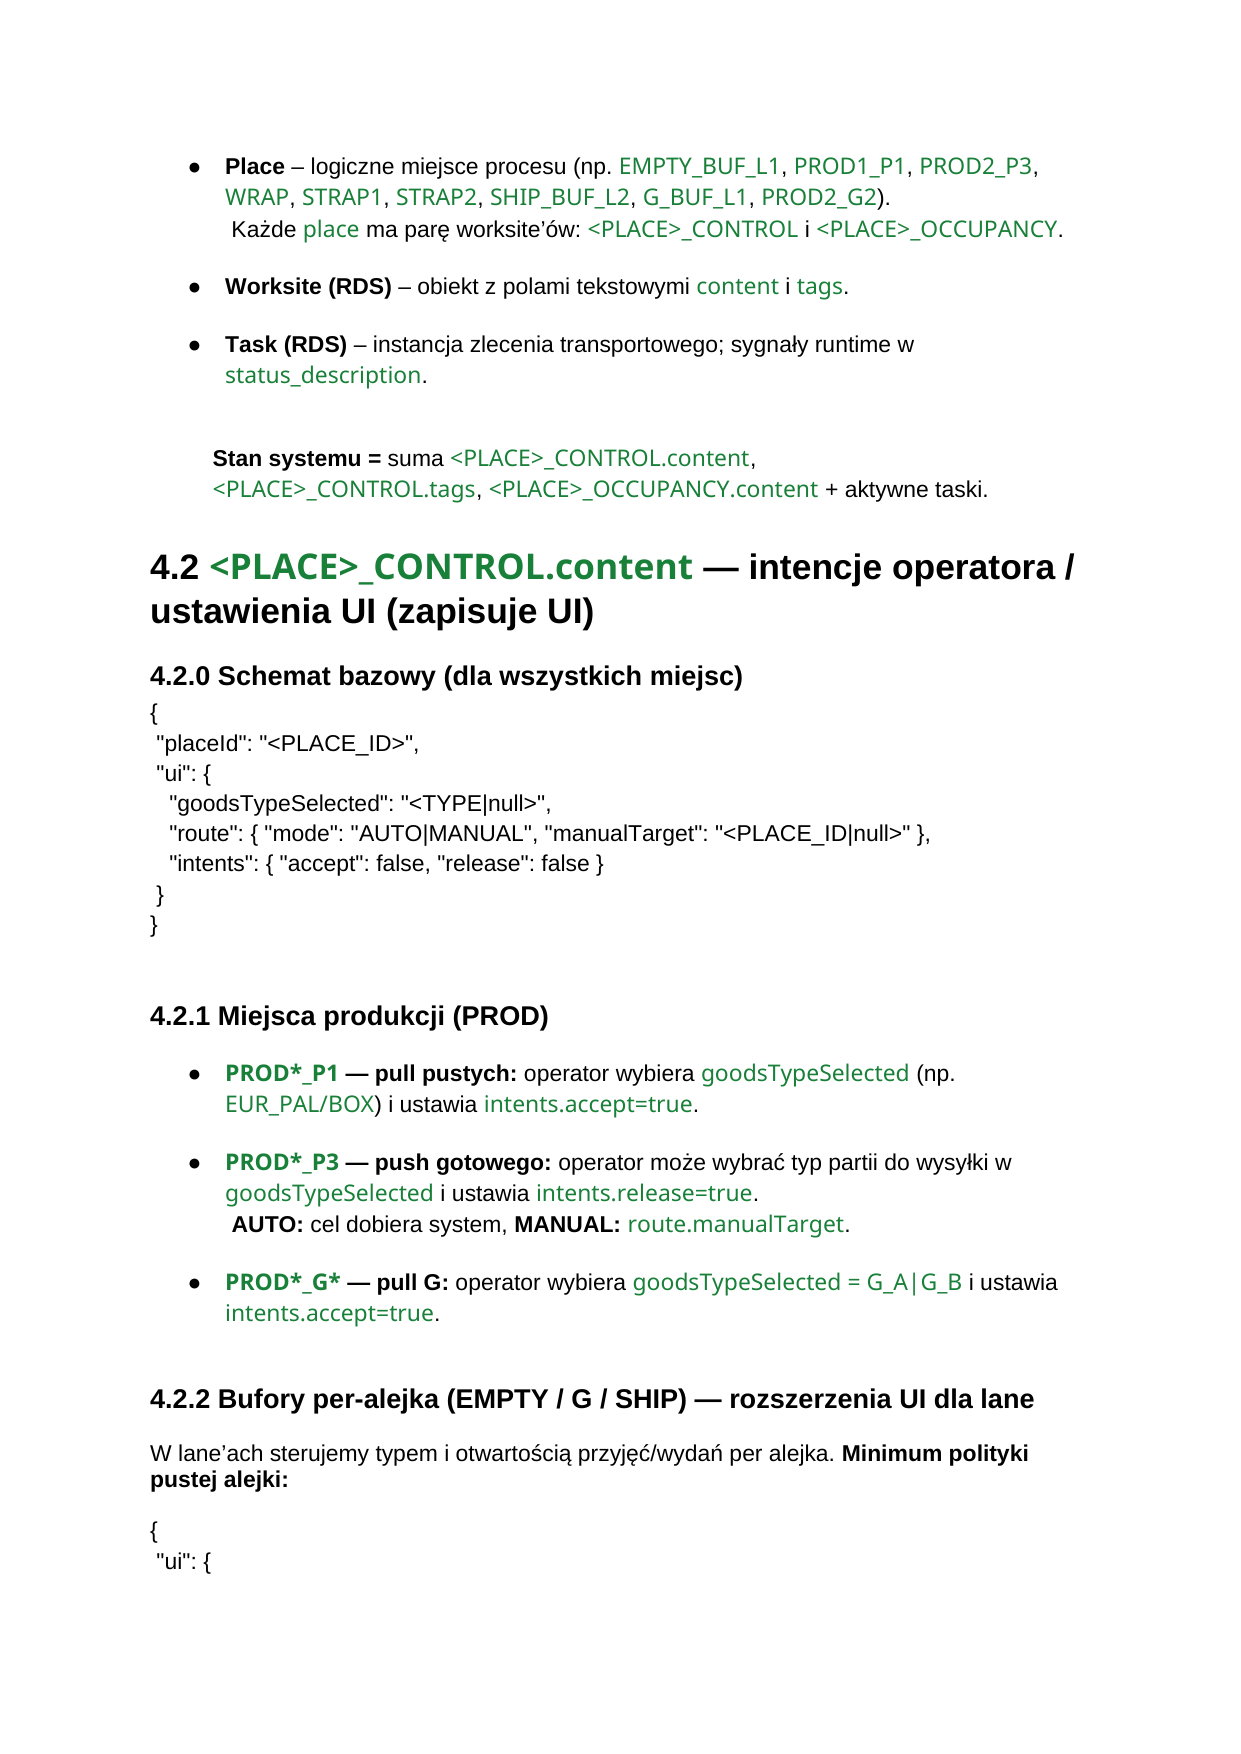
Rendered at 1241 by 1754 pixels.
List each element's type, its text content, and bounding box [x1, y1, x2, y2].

text } [150, 911, 1090, 937]
text { [150, 699, 1090, 726]
list Worksite (RDS) – obiekt z polami tekstowymi content i tags. [187, 270, 1090, 328]
text { [150, 1517, 1090, 1544]
text "ui": { [150, 1548, 1090, 1574]
text "goodsTypeSelected": "<TYPE|null>", [150, 790, 1090, 816]
text "route": { "mode": "AUTO|MANUAL", "manualTarget": "<PLACE_ID|null>" }, [150, 820, 1090, 846]
list Place – logiczne miejsce procesu (np. EMPTY_BUF_L1, PROD1_P1, PROD2_P3, WRAP, STRAP1, STRAP2, SHIP_BUF_L2, G_BUF_L1, PROD2_G2). Każde place ma parę worksite’ów: <PLACE>_CONTROL i <PLACE>_OCCUPANCY. [187, 150, 1090, 270]
text W lane’ach sterujemy typem i otwartością przyjęć/wydań per alejka. Minimum polityki pustej alejki: [150, 1440, 1090, 1492]
text "intents": { "accept": false, "release": false } [150, 850, 1090, 877]
text } [150, 881, 1090, 907]
text "placeId": "<PLACE_ID>", [150, 729, 1090, 756]
subtitle 4.2.1 Miejsca produkcji (PROD) [150, 1000, 1090, 1032]
subtitle 4.2.0 Schemat bazowy (dla wszystkich miejsc) [150, 660, 1090, 691]
list PROD*_P1 — pull pustych: operator wybiera goodsTypeSelected (np. EUR_PAL/BOX) i ustawia intents.accept=true. [187, 1057, 1090, 1145]
list Task (RDS) – instancja zlecenia transportowego; sygnały runtime w status_description. [187, 328, 1090, 417]
subtitle 4.2 <PLACE>_CONTROL.content — intencje operatora / ustawienia UI (zapisuje UI) [150, 542, 1090, 631]
text "ui": { [150, 760, 1090, 786]
subtitle 4.2.2 Bufory per-alejka (EMPTY / G / SHIP) — rozszerzenia UI dla lane [150, 1383, 1090, 1415]
text Stan systemu = suma <PLACE>_CONTROL.content, <PLACE>_CONTROL.tags, <PLACE>_OCCUPANCY.content + aktywne taski. [212, 442, 1028, 504]
list PROD*_G* — pull G: operator wybiera goodsTypeSelected = G_A|G_B i ustawia intents.accept=true. [187, 1266, 1090, 1354]
list PROD*_P3 — push gotowego: operator może wybrać typ partii do wysyłki w goodsTypeSelected i ustawia intents.release=true. AUTO: cel dobiera system, MANUAL: route.manualTarget. [187, 1145, 1090, 1266]
